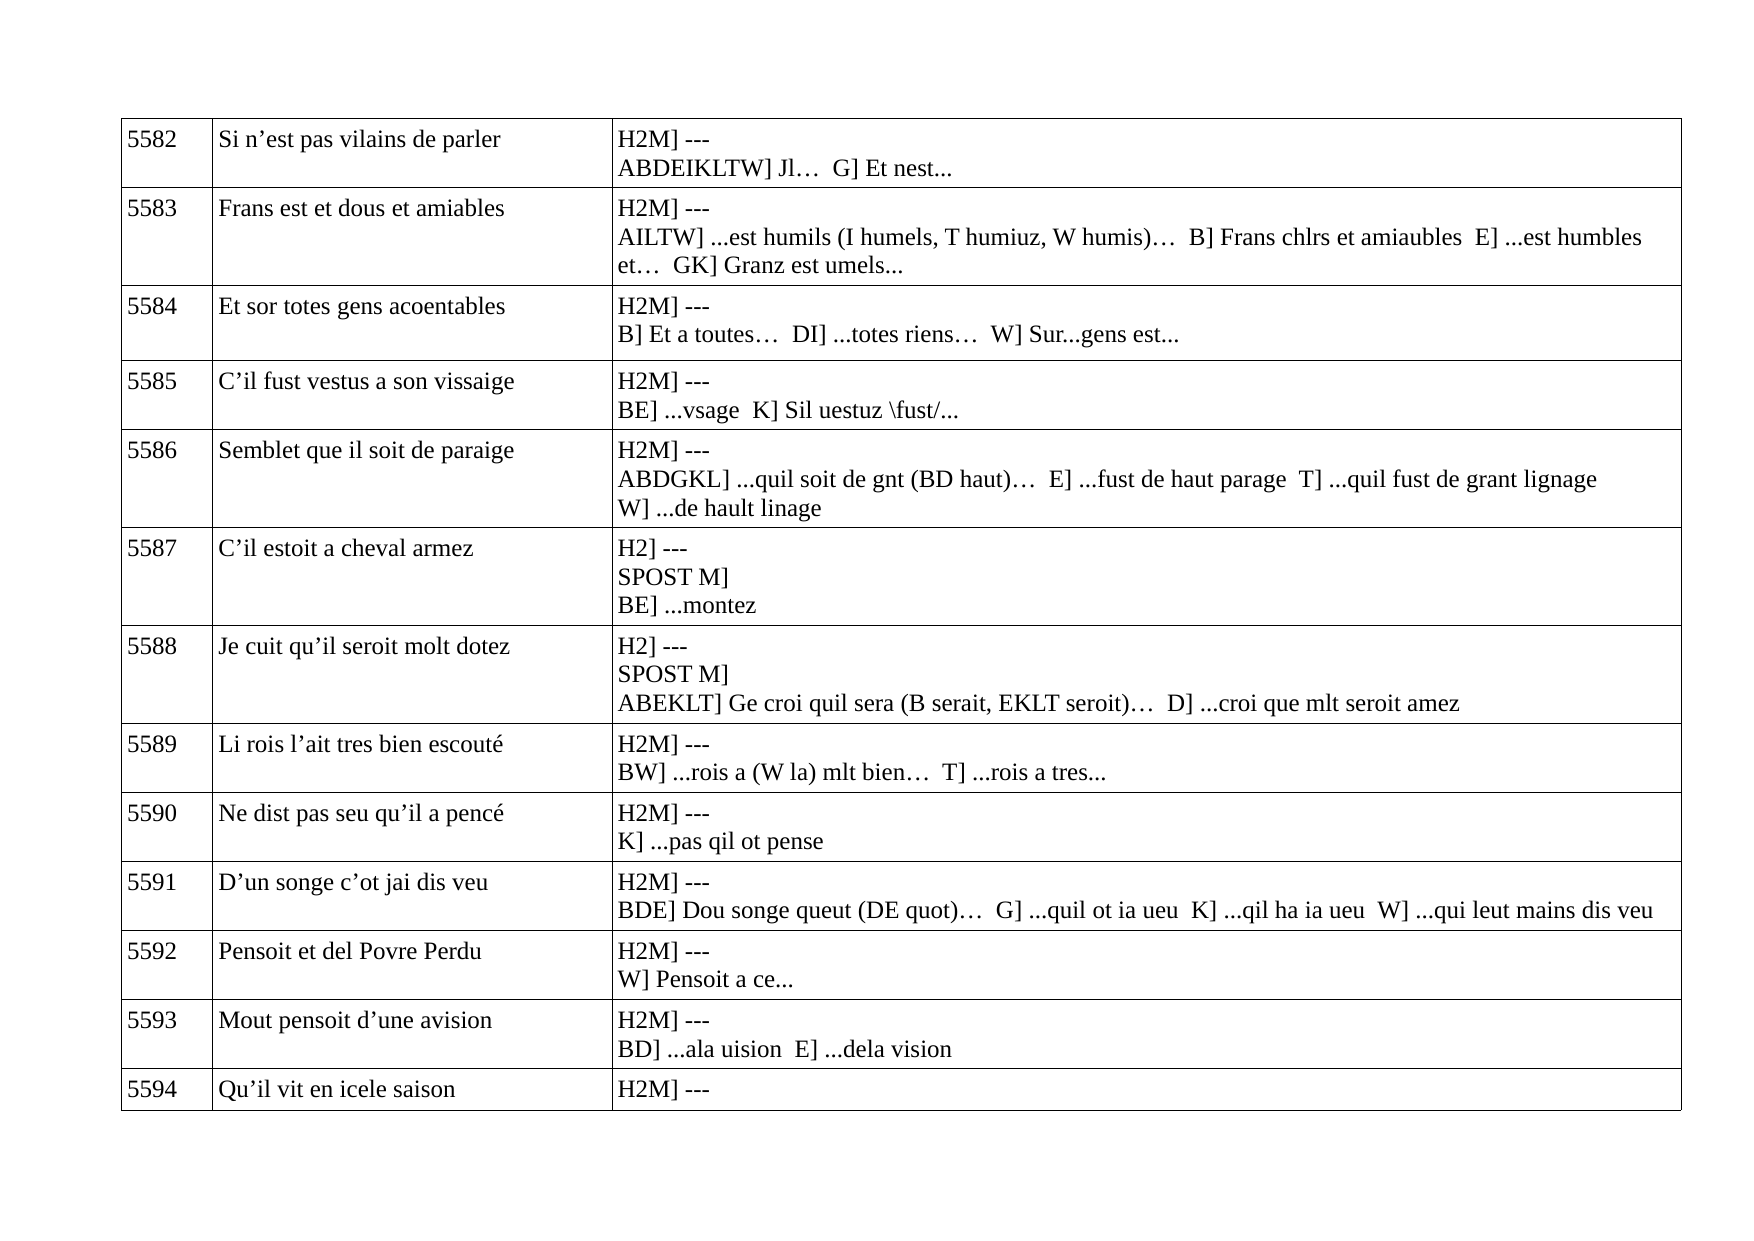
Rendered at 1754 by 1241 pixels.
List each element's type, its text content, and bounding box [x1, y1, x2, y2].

table_cell 5590 [122, 793, 212, 861]
table_cell H2M] --- BE] ...vsage K] Sil uestuz \fust/... [613, 361, 1681, 429]
table_cell C’il estoit a cheval armez [213, 528, 612, 625]
table_cell H2] --- SPOST M] ABEKLT] Ge croi quil sera (B serait, EKLT seroit)… D] ...croi que mlt seroit amez [613, 626, 1681, 723]
table_cell 5583 [122, 188, 212, 285]
table_cell 5591 [122, 862, 212, 930]
table_cell H2M] --- AILTW] ...est humils (I humels, T humiuz, W humis)… B] Frans chlrs et amiaubles E] ...est humbles et… GK] Granz est umels... [613, 188, 1681, 285]
table_cell 5582 [122, 119, 212, 187]
table_cell 5584 [122, 286, 212, 360]
table_cell Mout pensoit d’une avision [213, 1000, 612, 1068]
table_cell Si n’est pas vilains de parler [213, 119, 612, 187]
table_cell 5585 [122, 361, 212, 429]
table_cell Qu’il vit en icele saison [213, 1069, 612, 1110]
table_cell H2M] --- ABDEIKLTW] Jl… G] Et nest... [613, 119, 1681, 187]
table_cell 5593 [122, 1000, 212, 1068]
table_cell Je cuit qu’il seroit molt dotez [213, 626, 612, 723]
table_cell D’un songe c’ot jai dis veu [213, 862, 612, 930]
table_cell Pensoit et del Povre Perdu [213, 931, 612, 999]
table_cell Ne dist pas seu qu’il a pencé [213, 793, 612, 861]
table_cell Frans est et dous et amiables [213, 188, 612, 285]
table_cell H2M] --- BW] ...rois a (W la) mlt bien… T] ...rois a tres... [613, 724, 1681, 792]
table_cell H2M] --- B] Et a toutes… DI] ...totes riens… W] Sur...gens est... [613, 286, 1681, 360]
table_cell 5588 [122, 626, 212, 723]
table_cell H2M] --- K] ...pas qil ot pense [613, 793, 1681, 861]
table_cell 5592 [122, 931, 212, 999]
table_cell C’il fust vestus a son vissaige [213, 361, 612, 429]
table_cell H2M] [613, 1069, 1681, 1110]
table_cell H2M] --- ABDGKL] ...quil soit de gnt (BD haut)… E] ...fust de haut parage T] ...quil fust de grant lignage W] ...de hault linage [613, 430, 1681, 527]
table_cell Li rois l’ait tres bien escouté [213, 724, 612, 792]
table_cell Semblet que il soit de paraige [213, 430, 612, 527]
table_cell 5594 [122, 1069, 212, 1110]
table_cell 5586 [122, 430, 212, 527]
table_cell 5589 [122, 724, 212, 792]
table_cell H2M] --- W] Pensoit a ce... [613, 931, 1681, 999]
table_cell Et sor totes gens acoentables [213, 286, 612, 360]
table_cell 5587 [122, 528, 212, 625]
table_cell H2M] --- BDE] Dou songe queut (DE quot)… G] ...quil ot ia ueu K] ...qil ha ia ueu W] ...qui leut mains dis veu [613, 862, 1681, 930]
table_cell H2] --- SPOST M] BE] ...montez [613, 528, 1681, 625]
table_cell H2M] --- BD] ...ala uision E] ...dela vision [613, 1000, 1681, 1068]
